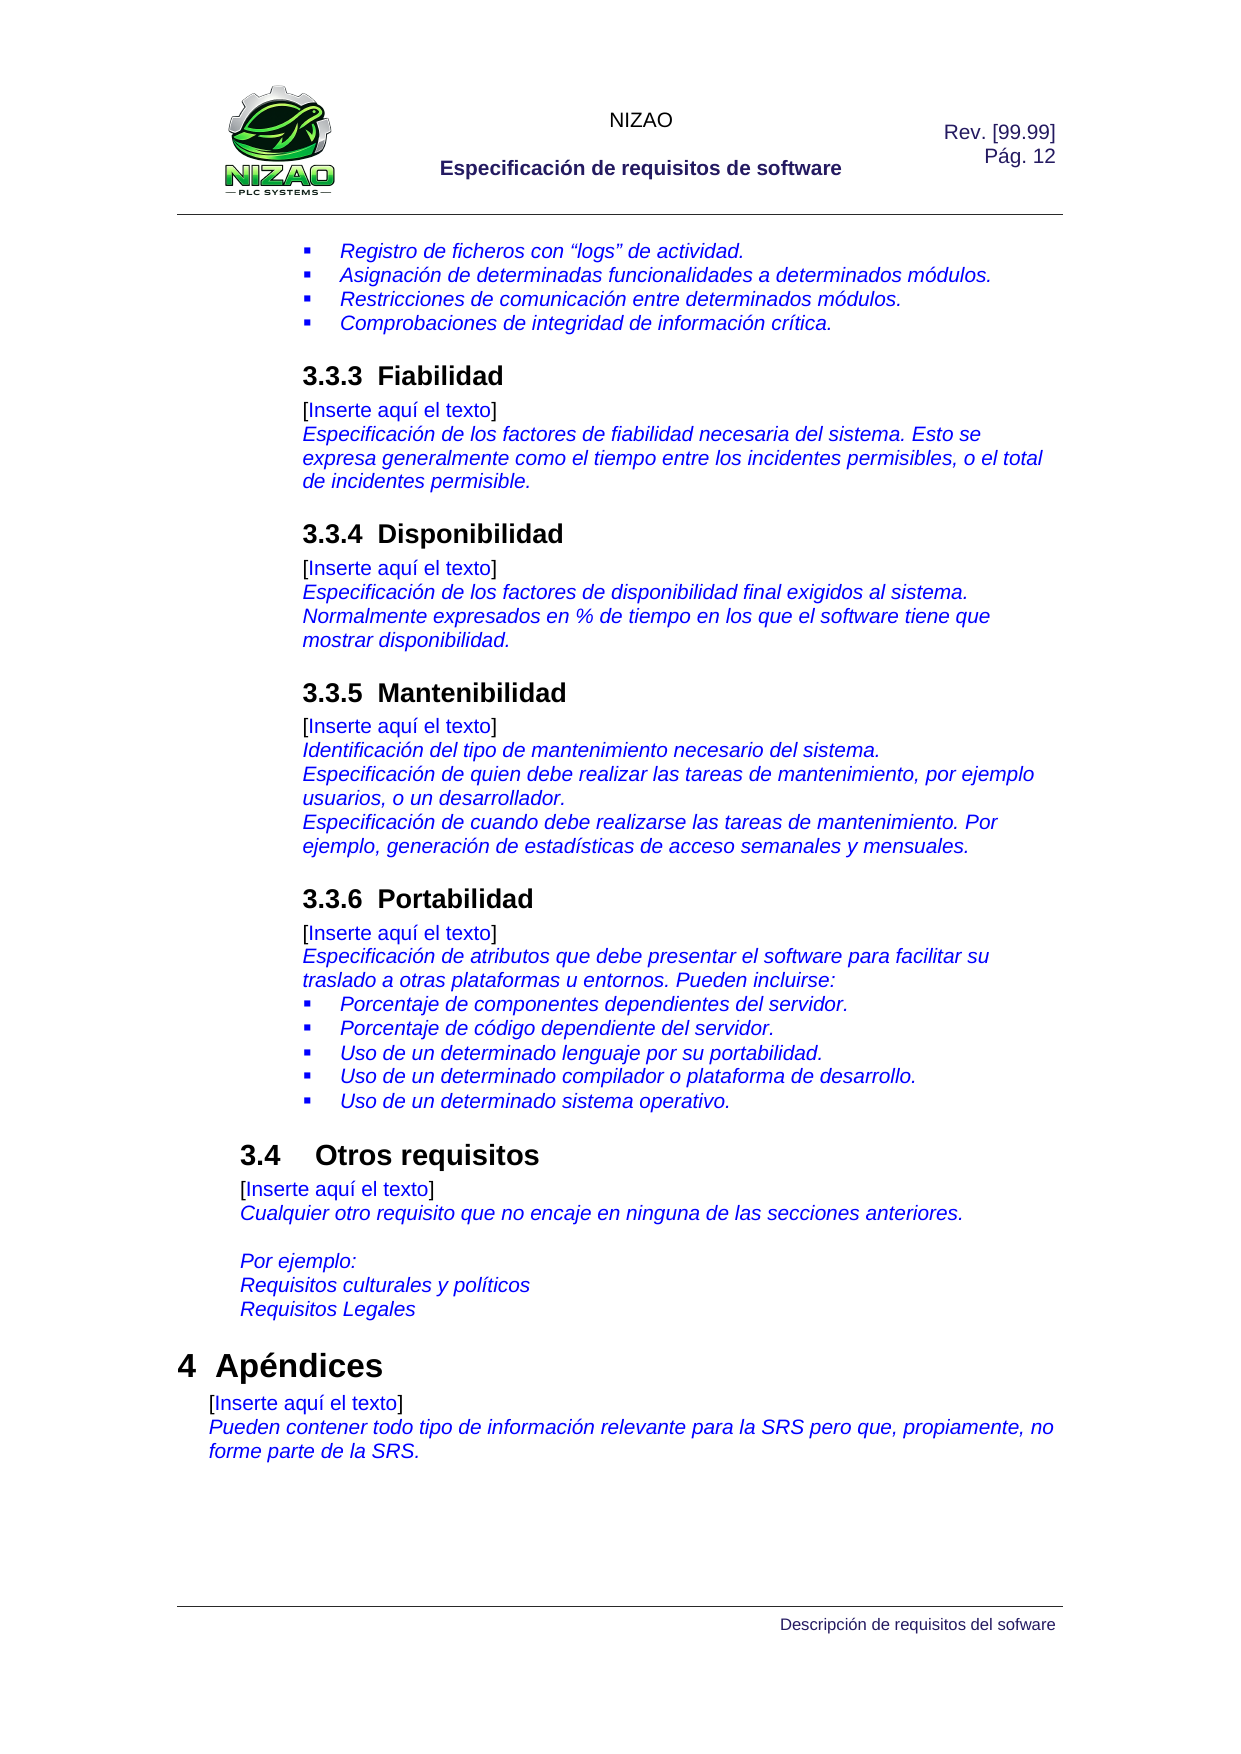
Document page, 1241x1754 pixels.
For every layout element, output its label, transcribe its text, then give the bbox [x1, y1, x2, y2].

text Requisitos culturales y políticos [240, 1273, 1063, 1297]
list Porcentaje de componentes dependientes del servidor. [302, 992, 1063, 1016]
list Restricciones de comunicación entre determinados módulos. [302, 287, 1063, 311]
list Comprobaciones de integridad de información crítica. [302, 311, 1063, 335]
text Especificación de los factores de fiabilidad necesaria del sistema. Esto se expresa generalmente como el tiempo entre los incidentes permisibles, o el total de incidentes permisible. [302, 421, 1063, 493]
text [Inserte aquí el texto] [302, 714, 1063, 738]
list Porcentaje de código dependiente del servidor. [302, 1016, 1063, 1040]
list Uso de un determinado sistema operativo. [302, 1088, 1063, 1112]
subtitle Portabilidad [302, 883, 1063, 914]
text [Inserte aquí el texto] [302, 556, 1063, 580]
text [Inserte aquí el texto] [302, 920, 1063, 944]
text Especificación de quien debe realizar las tareas de mantenimiento, por ejemplo usuarios, o un desarrollador. [302, 762, 1063, 810]
list Uso de un determinado compilador o plataforma de desarrollo. [302, 1064, 1063, 1088]
text Cualquier otro requisito que no encaje en ninguna de las secciones anteriores. [240, 1201, 1063, 1225]
list Uso de un determinado lenguaje por su portabilidad. [302, 1040, 1063, 1064]
subtitle Mantenibilidad [302, 677, 1063, 708]
list Registro de ficheros con “logs” de actividad. [302, 239, 1063, 263]
text Por ejemplo: [240, 1249, 1063, 1273]
subtitle Apéndices [177, 1346, 1063, 1384]
text [Inserte aquí el texto] [302, 397, 1063, 421]
text Especificación de atributos que debe presentar el software para facilitar su traslado a otras plataformas u entornos. Pueden incluirse: [302, 944, 1063, 992]
subtitle Otros requisitos [240, 1137, 1063, 1171]
text [Inserte aquí el texto] [240, 1177, 1063, 1201]
subtitle Fiabilidad [302, 360, 1063, 391]
text Especificación de los factores de disponibilidad final exigidos al sistema. Normalmente expresados en % de tiempo en los que el software tiene que mostrar disponibilidad. [302, 580, 1063, 652]
text Especificación de cuando debe realizarse las tareas de mantenimiento. Por ejemplo, generación de estadísticas de acceso semanales y mensuales. [302, 810, 1063, 858]
text Pueden contener todo tipo de información relevante para la SRS pero que, propiamente, no forme parte de la SRS. [208, 1415, 1063, 1463]
list Asignación de determinadas funcionalidades a determinados módulos. [302, 263, 1063, 287]
text Identificación del tipo de mantenimiento necesario del sistema. [302, 738, 1063, 762]
subtitle Disponibilidad [302, 518, 1063, 549]
text [Inserte aquí el texto] [208, 1391, 1063, 1415]
text Requisitos Legales [240, 1297, 1063, 1321]
